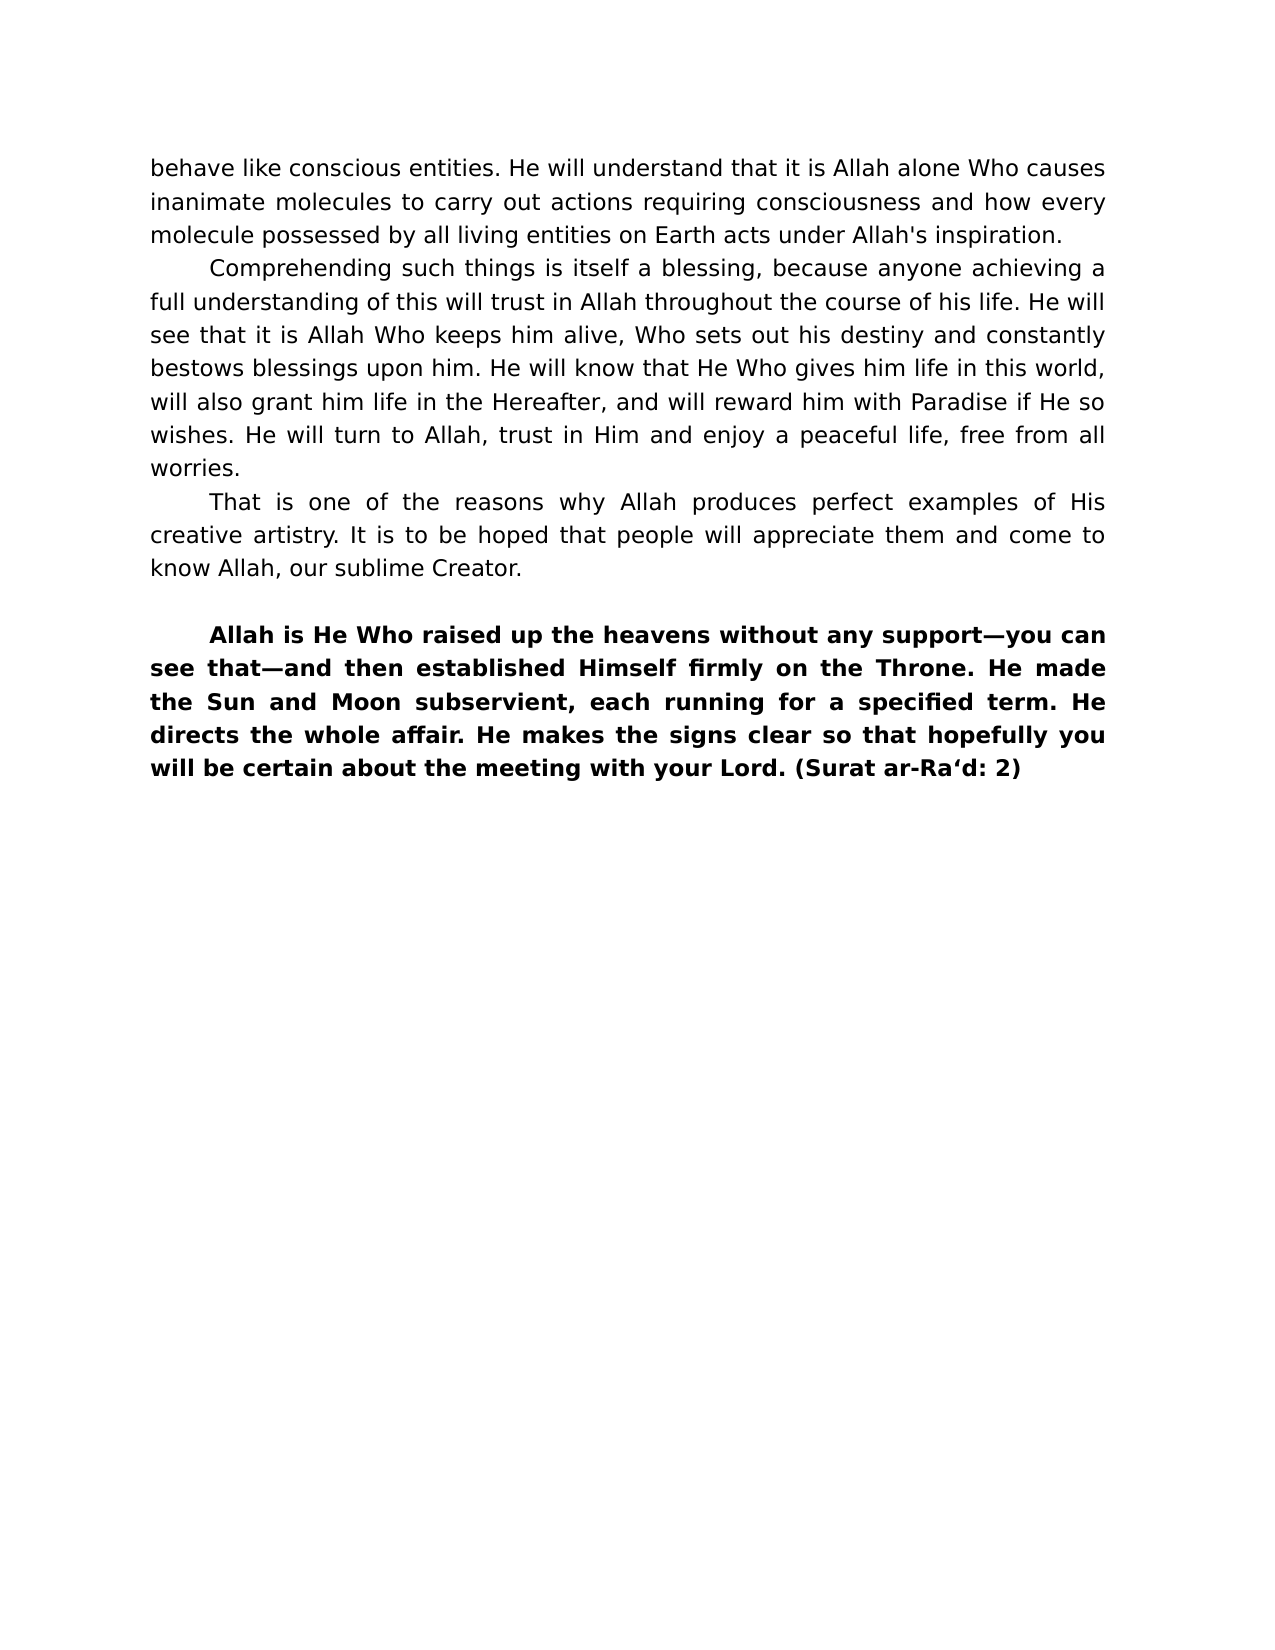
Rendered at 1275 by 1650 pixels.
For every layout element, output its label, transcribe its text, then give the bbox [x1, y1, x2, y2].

text behave like conscious entities. He will understand that it is Allah alone Who causes inanimate molecules to carry out actions requiring consciousness and how every molecule possessed by all living entities on Earth acts under Allah's inspiration. [150, 150, 1107, 250]
text Allah is He Who raised up the heavens without any support—you can see that—and then established Himself firmly on the Throne. He made the Sun and Moon subservient, each running for a specified term. He directs the whole affair. He makes the signs clear so that hopefully you will be certain about the meeting with your Lord. (Surat ar-Ra‘d: 2) [150, 617, 1107, 783]
text That is one of the reasons why Allah produces perfect examples of His creative artistry. It is to be hoped that people will appreciate them and come to know Allah, our sublime Creator. [150, 483, 1107, 583]
text Comprehending such things is itself a blessing, because anyone achieving a full understanding of this will trust in Allah throughout the course of his life. He will see that it is Allah Who keeps him alive, Who sets out his destiny and constantly bestows blessings upon him. He will know that He Who gives him life in this world, will also grant him life in the Hereafter, and will reward him with Paradise if He so wishes. He will turn to Allah, trust in Him and enjoy a peaceful life, free from all worries. [150, 250, 1107, 483]
